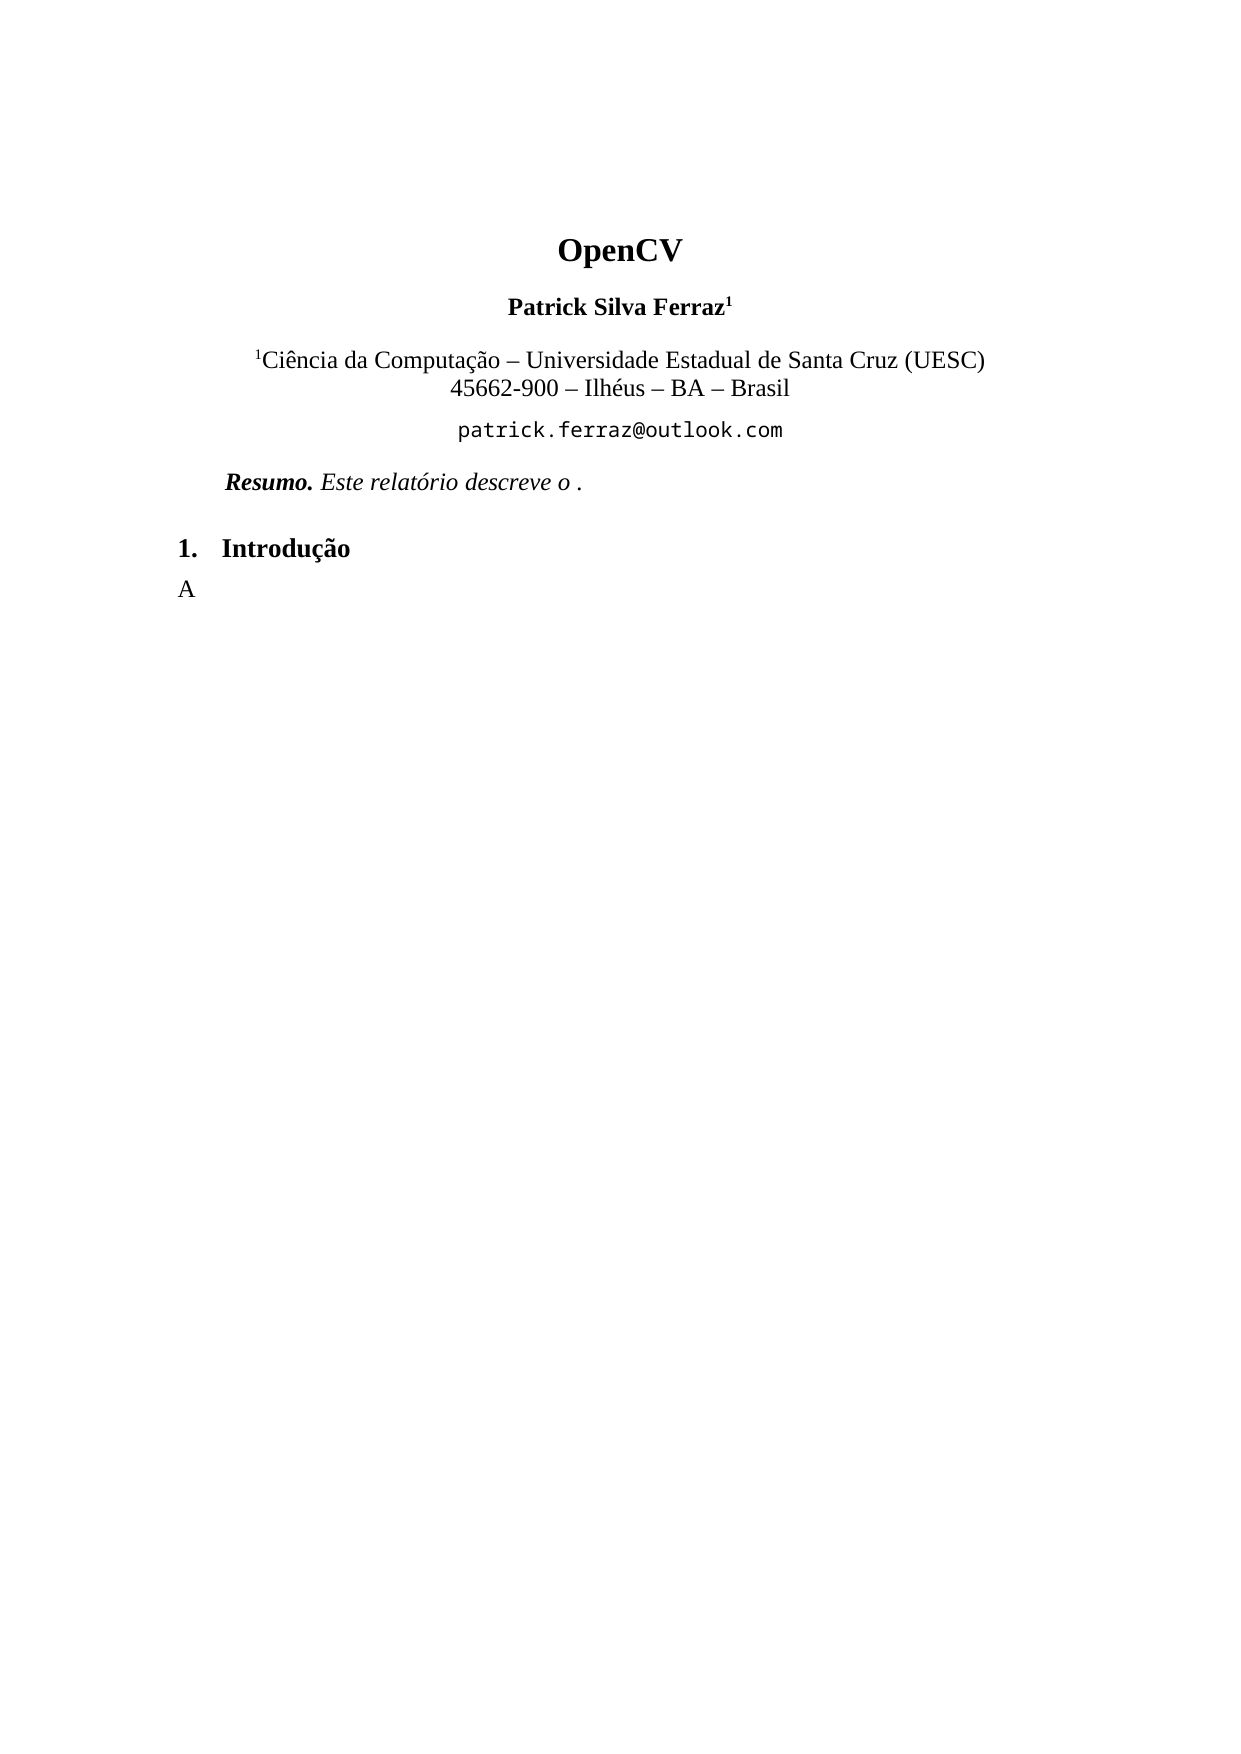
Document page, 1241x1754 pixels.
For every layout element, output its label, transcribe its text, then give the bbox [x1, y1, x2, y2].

text A [177, 575, 1063, 603]
title Introdução [177, 533, 1063, 563]
text 1Ciência da Computação – Universidade Estadual de Santa Cruz (UESC) [177, 346, 1063, 374]
text 45662-900 – Ilhéus – BA – Brasil [177, 374, 1063, 402]
text Patrick Silva Ferraz1 [177, 293, 1063, 321]
title OpenCV [177, 231, 1063, 268]
text Resumo. Este relatório descreve o . [224, 468, 1016, 496]
text patrick.ferraz@outlook.com [177, 414, 1063, 443]
